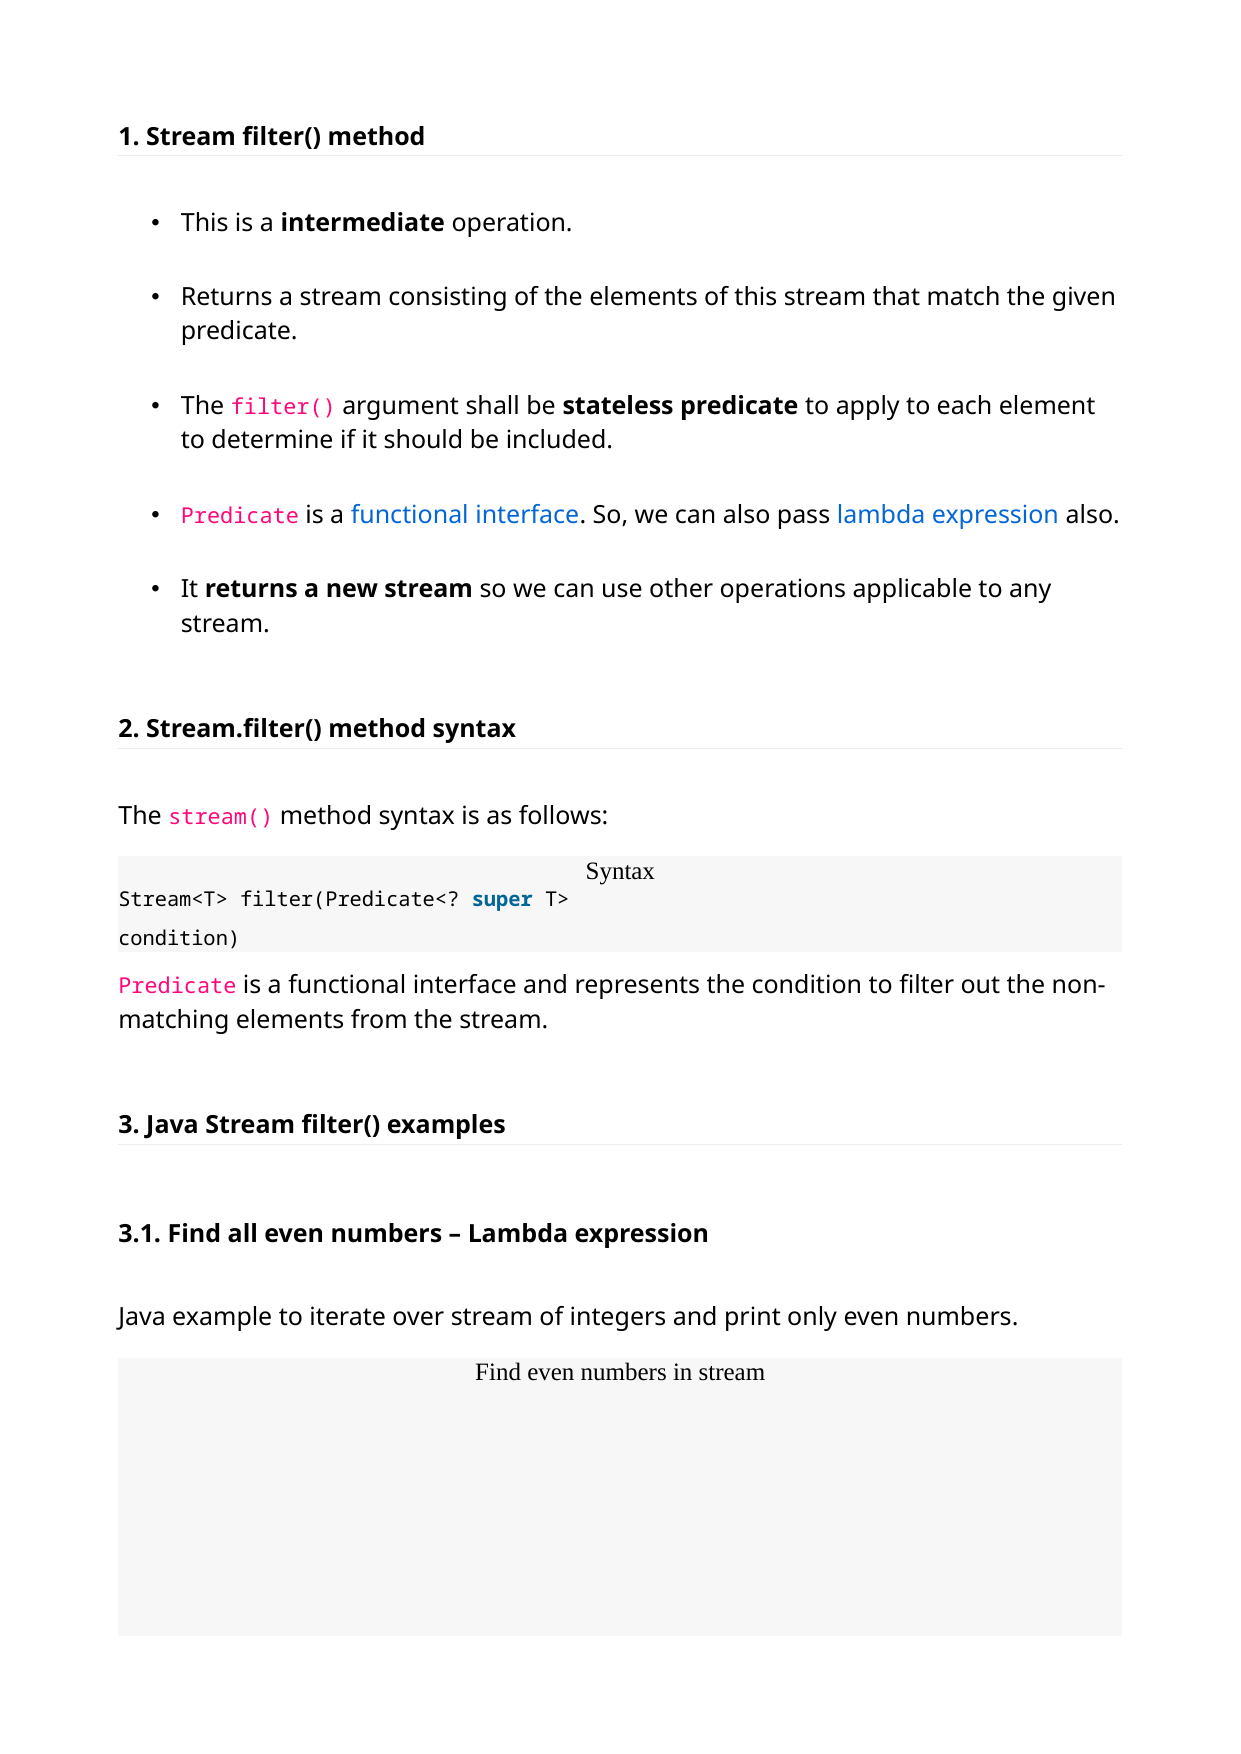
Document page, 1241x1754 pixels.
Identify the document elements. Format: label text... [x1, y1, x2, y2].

list The filter() argument shall be stateless predicate to apply to each element to determine if it should be included. [151, 388, 1122, 456]
list Predicate is a functional interface. So, we can also pass lambda expression also. [151, 496, 1122, 531]
subtitle 1. Stream filter() method [118, 118, 1122, 155]
subtitle 3.1. Find all even numbers – Lambda expression [118, 1215, 1122, 1249]
list Returns a stream consisting of the elements of this stream that match the given predicate. [151, 279, 1122, 347]
text Predicate is a functional interface and represents the condition to filter out the non-matching elements from the stream. [118, 967, 1122, 1035]
text Syntax [118, 856, 1122, 885]
table_header Stream<T> filter(Predicate<? super T> condition) [118, 885, 663, 952]
text Java example to iterate over stream of integers and print only even numbers. [118, 1298, 1122, 1332]
text Find even numbers in stream [118, 1357, 1122, 1386]
subtitle 3. Java Stream filter() examples [118, 1107, 1122, 1144]
list It returns a new stream so we can use other operations applicable to any stream. [151, 571, 1122, 639]
text The stream() method syntax is as follows: [118, 797, 1122, 831]
subtitle 2. Stream.filter() method syntax [118, 711, 1122, 748]
list This is a intermediate operation. [151, 204, 1122, 238]
